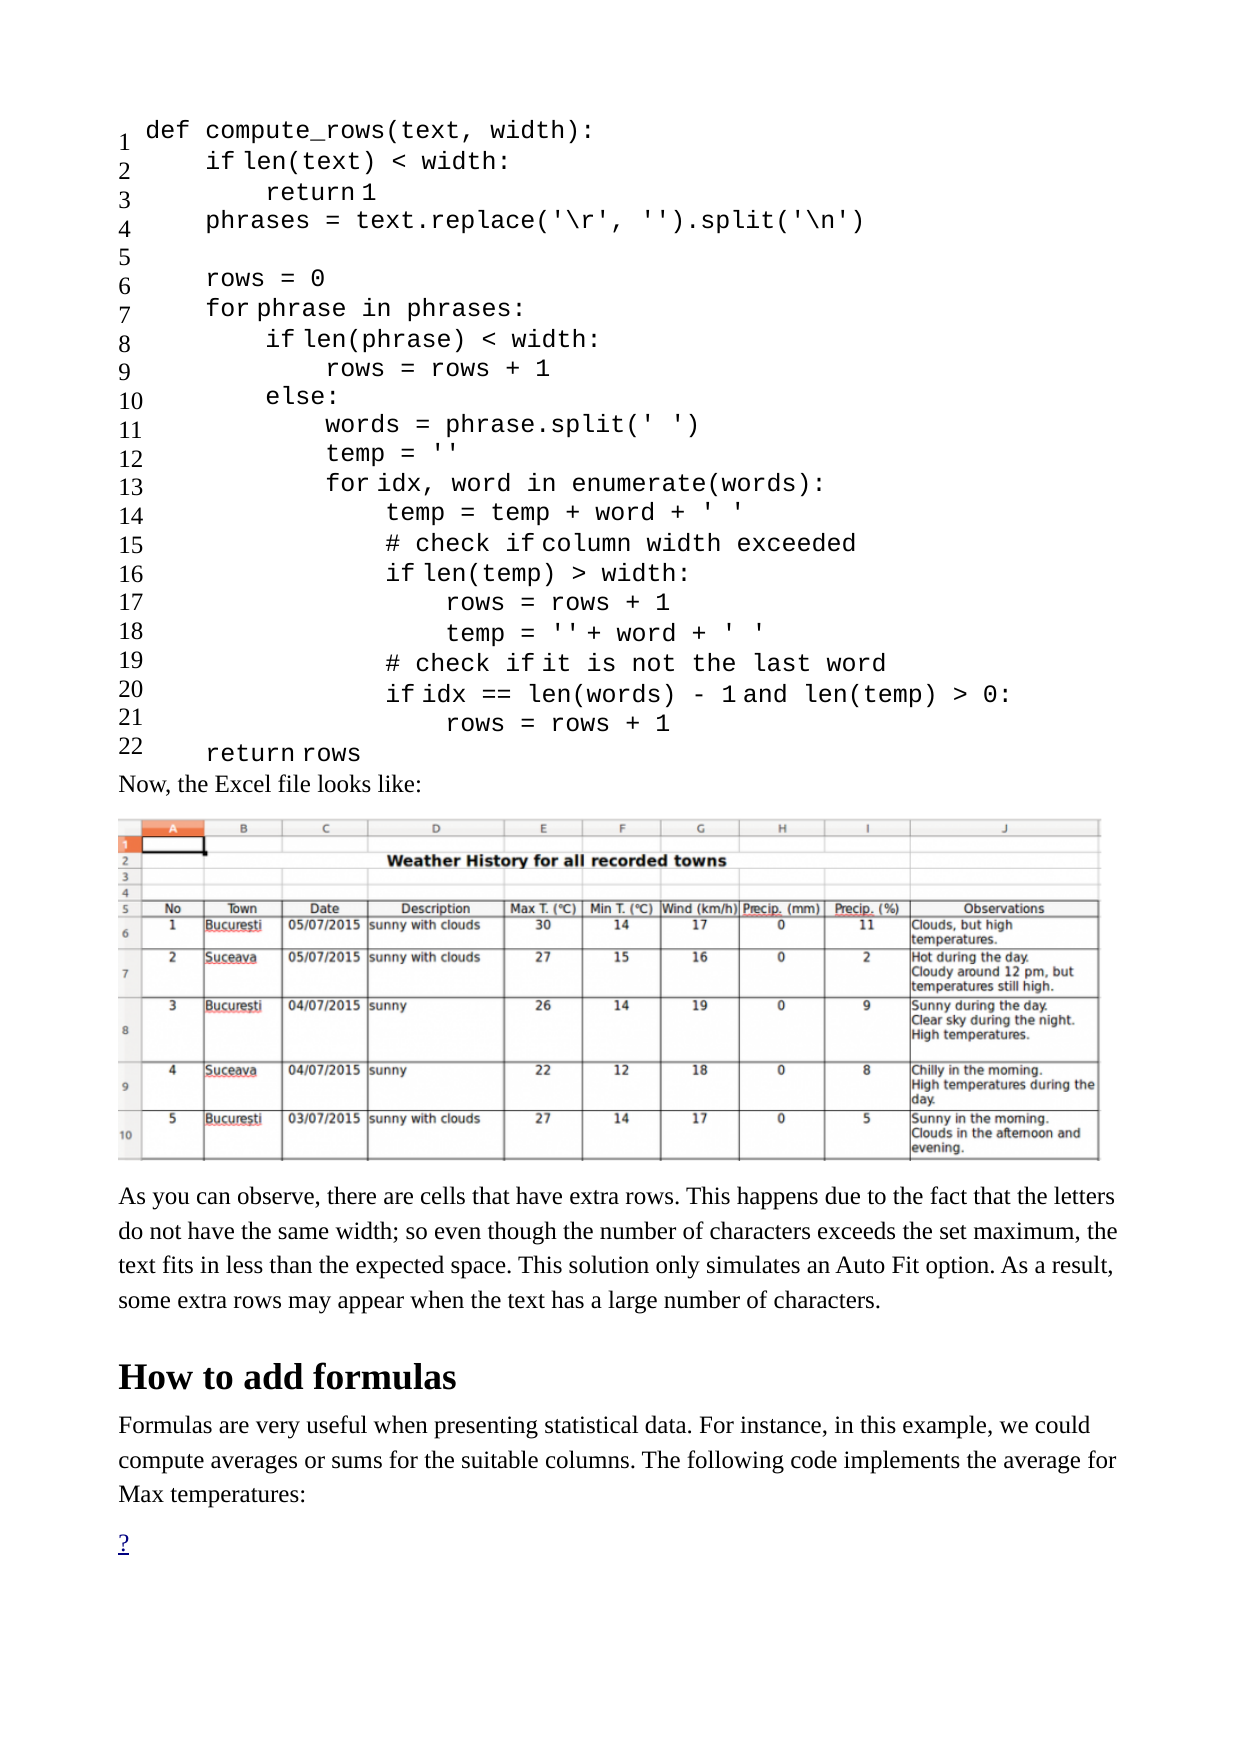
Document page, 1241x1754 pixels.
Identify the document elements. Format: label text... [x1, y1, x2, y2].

table_header 1 2 3 4 5 6 7 8 9 10 11 12 13 14 15 16 17 18 19 20 21 22 [118, 118, 145, 769]
text As you can observe, there are cells that have extra rows. This happens due to the fact that the letters do not have the same width; so even though the number of characters exceeds the set maximum, the text fits in less than the expected space. This solution only simulates an Auto Fit option. As a result, some extra rows may appear when the text has a large number of characters. [118, 1181, 1122, 1313]
text Now, the Excel file looks like: [118, 769, 1122, 798]
subtitle How to add formulas [118, 1354, 1122, 1398]
text Formulas are very useful when presenting statistical data. For instance, in this example, we could compute averages or sums for the suitable columns. The following code implements the average for Max temperatures: [118, 1410, 1122, 1508]
text ? [118, 1528, 1122, 1557]
picture [118, 818, 1102, 1161]
table_header def compute_rows(text, width): if len(text) < width: return 1 phrases = text.replace('\r', '').split('\n') rows = 0 for phrase in phrases: if len(phrase) < width: rows = rows + 1 else: words = phrase.split(' ') temp = '' for idx, word in enumerate(words): temp = temp + word + ' ' # check if column width exceeded if len(temp) > width: rows = rows + 1 temp = '' + word + ' ' # check if it is not the last word if idx == len(words) - 1 and len(temp) > 0: rows = rows + 1 return rows [145, 118, 1035, 769]
